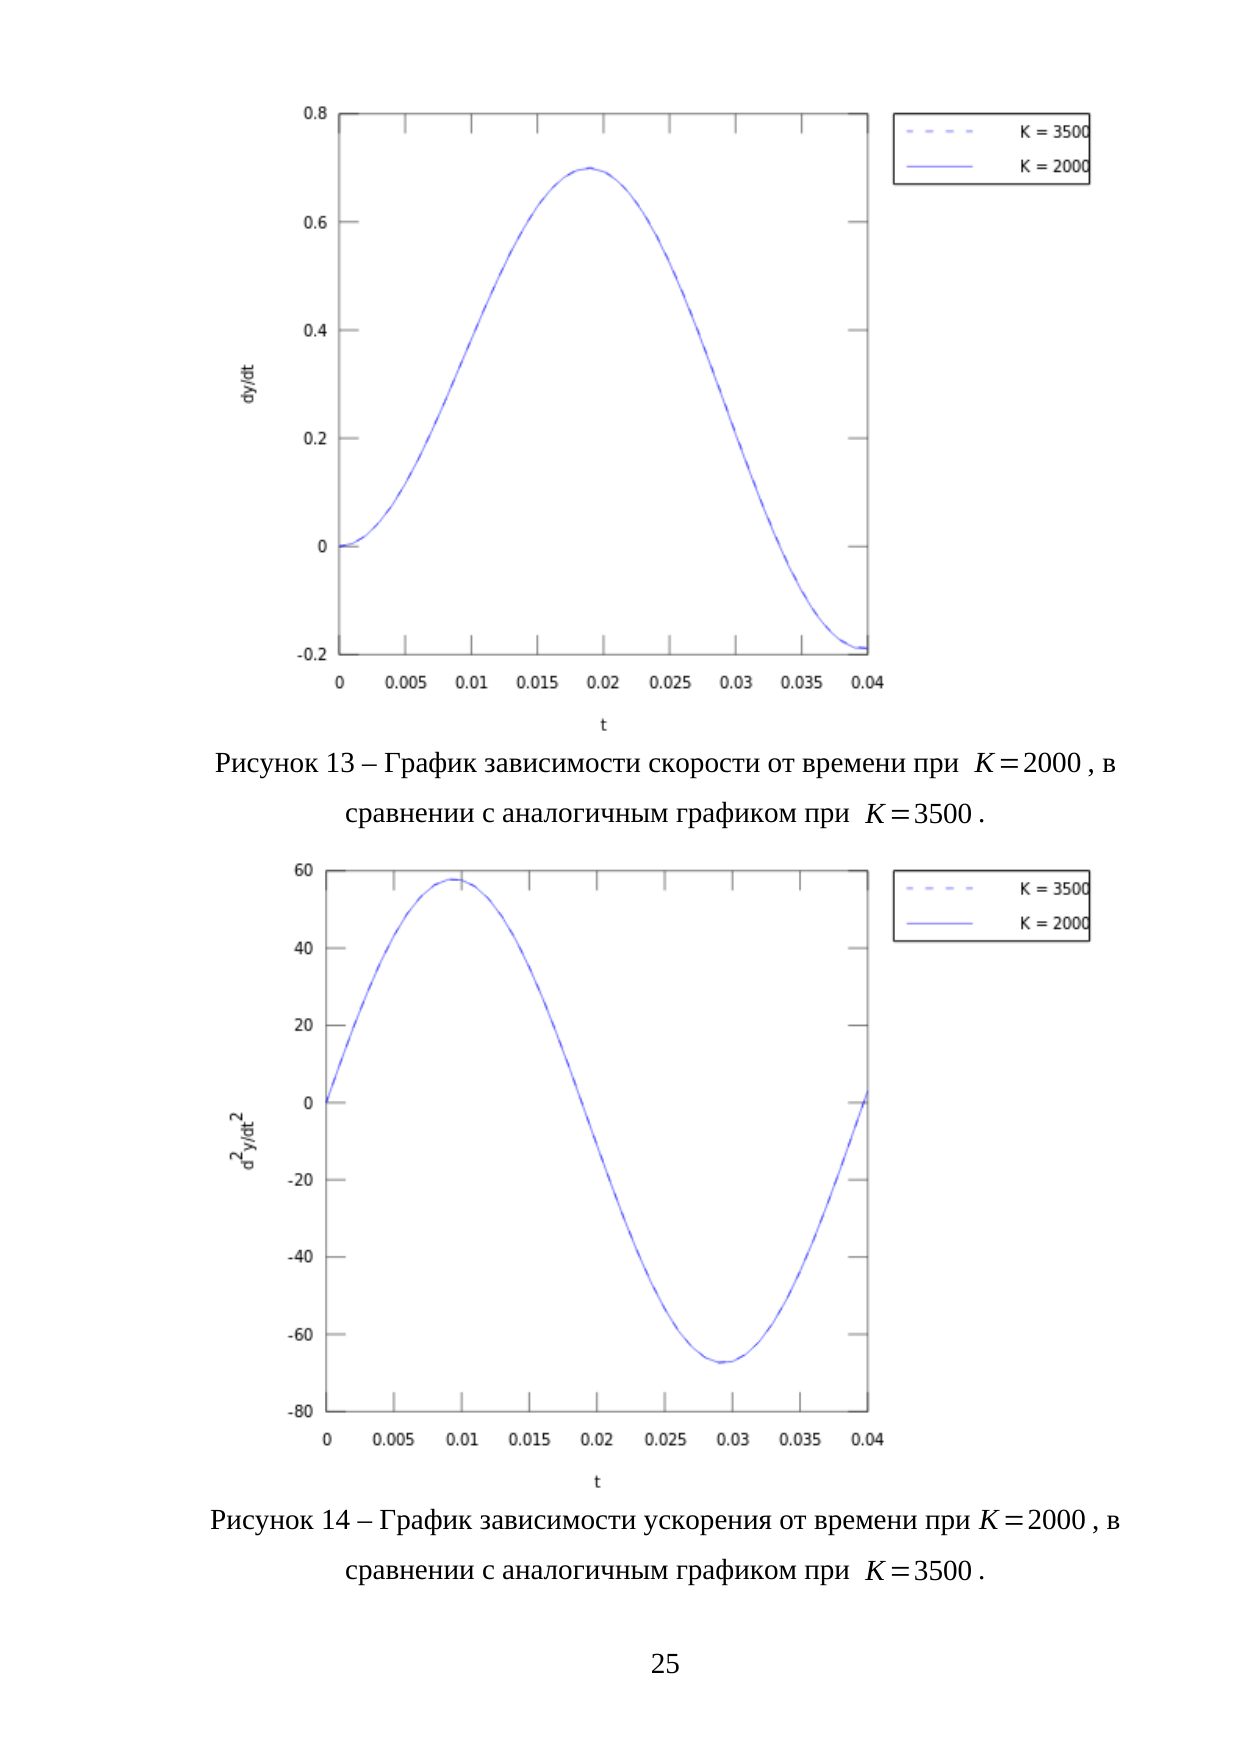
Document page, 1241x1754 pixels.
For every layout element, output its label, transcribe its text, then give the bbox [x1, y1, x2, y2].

text Рисунок 13 – График зависимости скорости от времени при , в сравнении с аналогичным графиком при . [177, 139, 1153, 829]
picture [227, 88, 1103, 745]
picture [227, 845, 1103, 1502]
text Рисунок 14 – График зависимости ускорения от времени при, в сравнении с аналогичным графиком при . [177, 896, 1153, 1586]
